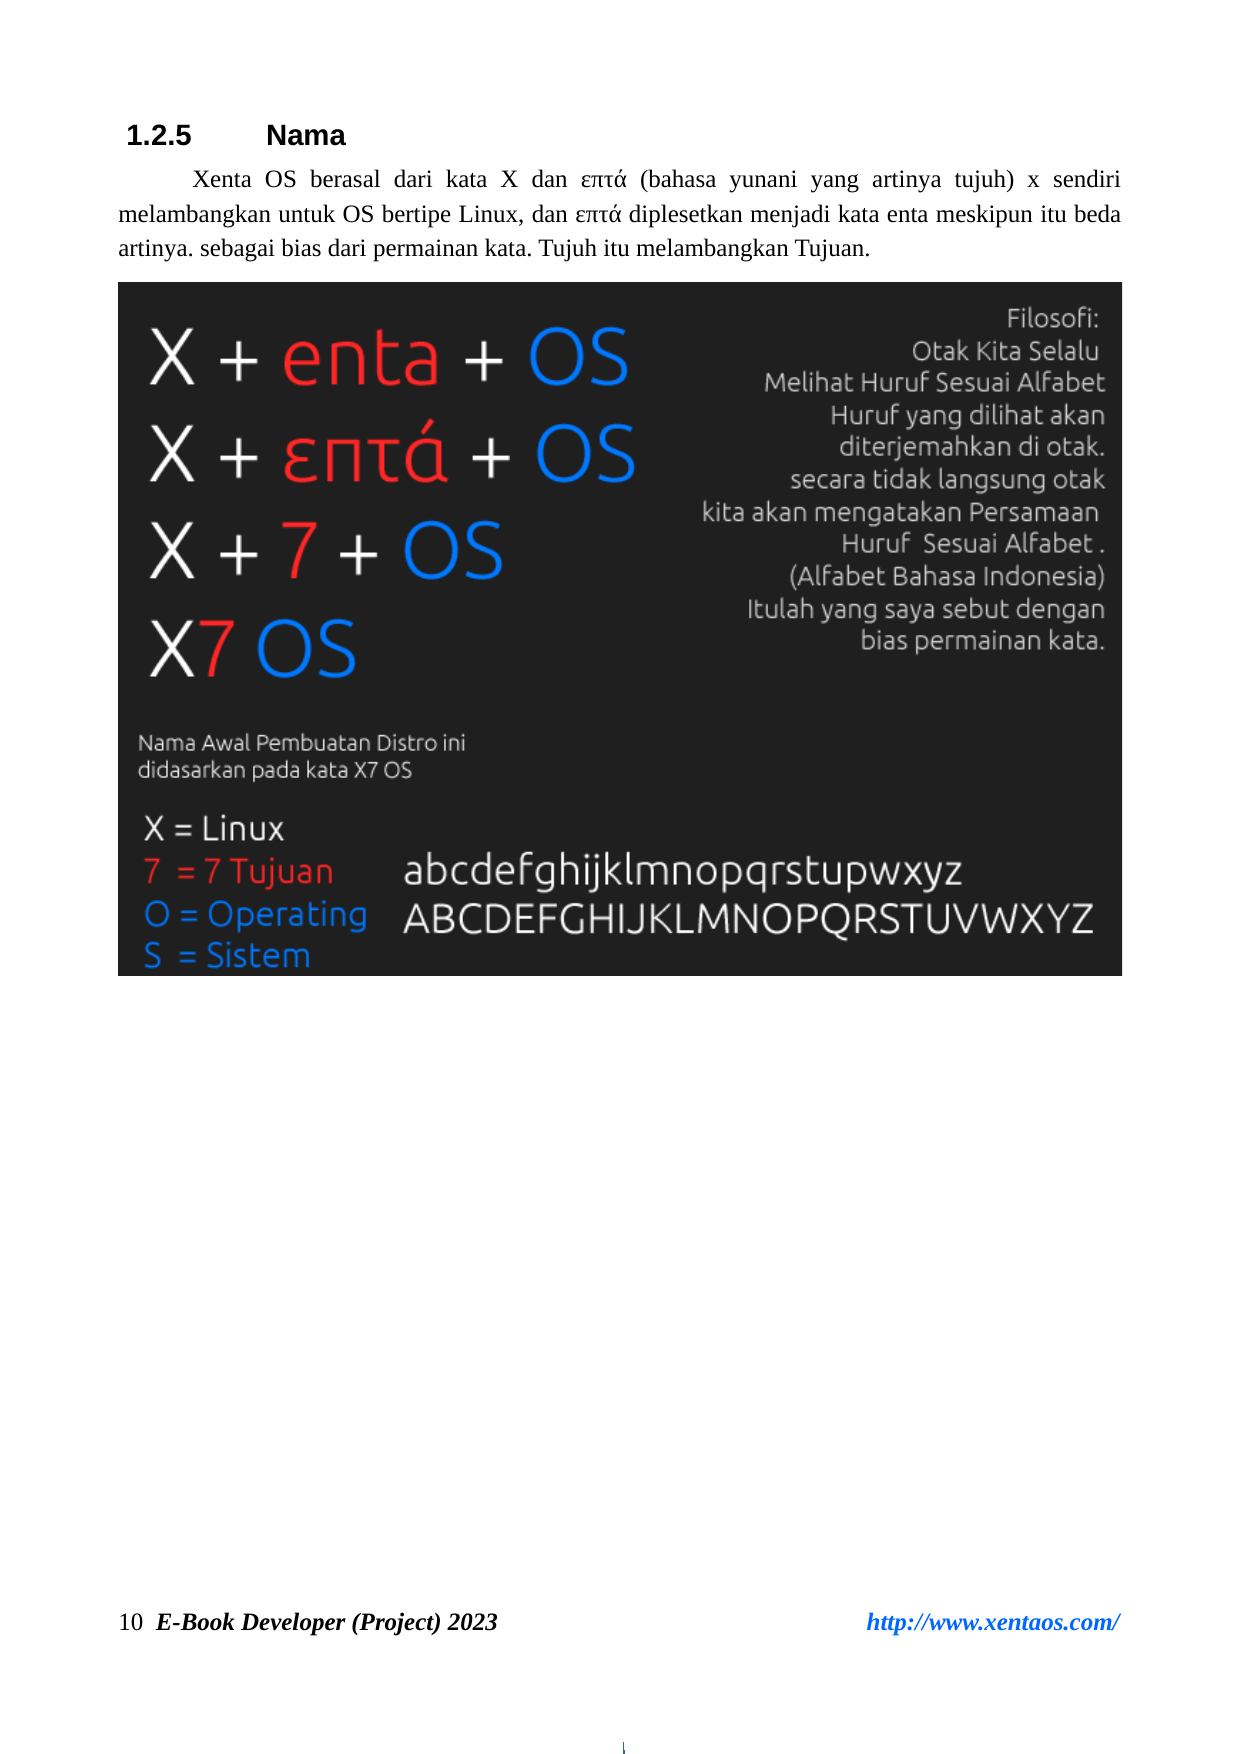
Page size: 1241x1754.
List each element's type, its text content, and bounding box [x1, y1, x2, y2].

subtitle Nama [118, 118, 1122, 152]
text Xenta OS berasal dari kata X dan επτά (bahasa yunani yang artinya tujuh) x sendiri melambangkan untuk OS bertipe Linux, dan επτά diplesetkan menjadi kata enta meskipun itu beda artinya. sebagai bias dari permainan kata. Tujuh itu melambangkan Tujuan. [118, 164, 1122, 262]
picture [118, 282, 1123, 976]
